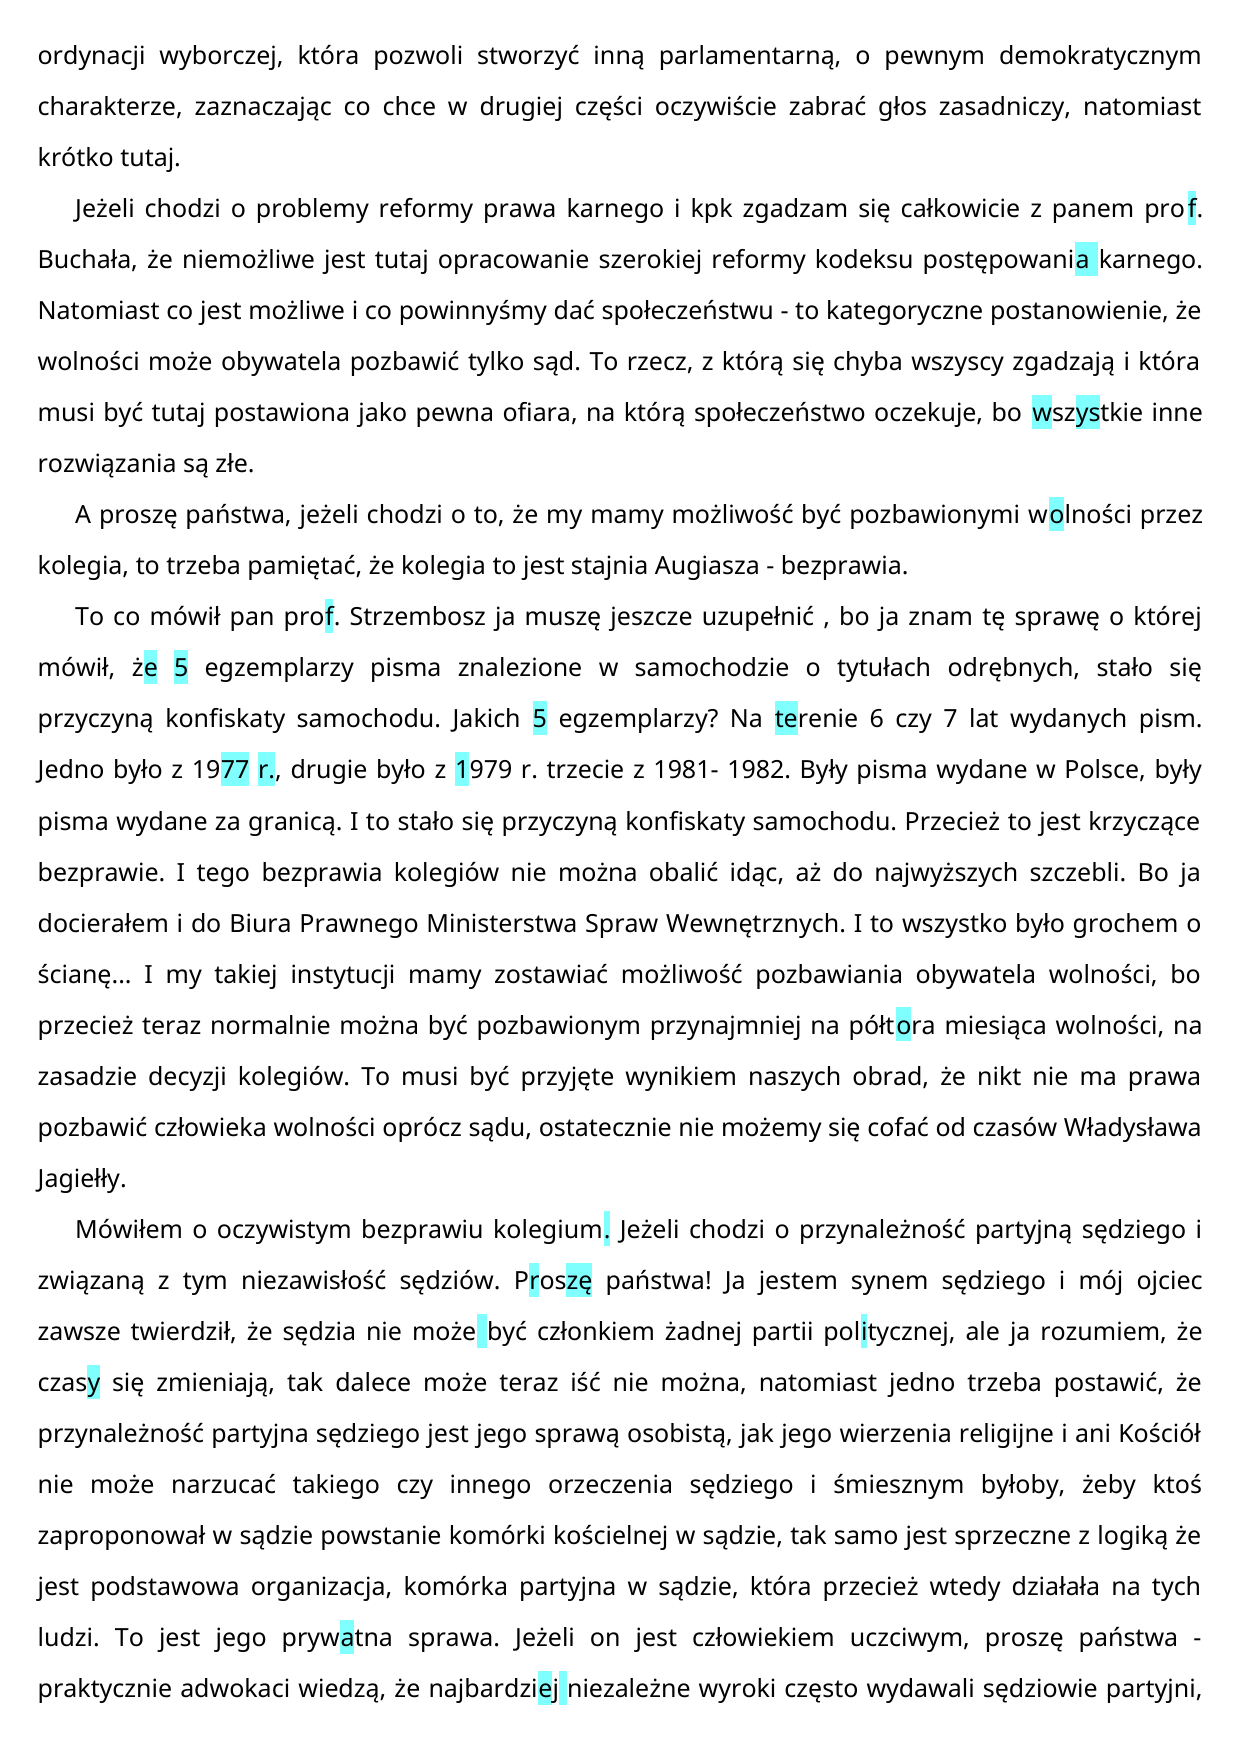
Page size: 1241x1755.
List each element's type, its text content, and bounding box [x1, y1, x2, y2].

text Mówiłem o oczywistym bezprawiu kolegium. Jeżeli chodzi o przynależność partyjną sędziego i związaną z tym niezawisłość sędziów. Proszę państwa! Ja jestem synem sędziego i mój ojciec zawsze twierdził, że sędzia nie może być członkiem żadnej partii politycznej, ale ja rozumiem, że czasy się zmieniają, tak dalece może teraz iść nie można, natomiast jedno trzeba postawić, że przynależność partyjna sędziego jest jego sprawą osobistą, jak jego wierzenia religijne i ani Kościół nie może narzucać takiego czy innego orzeczenia sędziego i śmiesznym byłoby, żeby ktoś zaproponował w sądzie powstanie komórki kościelnej w sądzie, tak samo jest sprzeczne z logiką że jest podstawowa organizacja, komórka partyjna w sądzie, która przecież wtedy działała na tych ludzi. To jest jego prywatna sprawa. Jeżeli on jest człowiekiem uczciwym, proszę państwa - praktycznie adwokaci wiedzą, że najbardziej niezależne wyroki często wydawali sędziowie partyjni, [37, 1211, 1203, 1705]
text ordynacji wyborczej, która pozwoli stworzyć inną parlamentarną, o pewnym demokratycznym charakterze, zaznaczając co chce w drugiej części oczywiście zabrać głos zasadniczy, natomiast krótko tutaj. [37, 37, 1203, 174]
text A proszę państwa, jeżeli chodzi o to, że my mamy możliwość być pozbawionymi wolności przez kolegia, to trzeba pamiętać, że kolegia to jest stajnia Augiasza - bezprawia. [37, 497, 1203, 582]
text To co mówił pan prof. Strzembosz ja muszę jeszcze uzupełnić , bo ja znam tę sprawę o której mówił, że 5 egzemplarzy pisma znalezione w samochodzie o tytułach odrębnych, stało się przyczyną konfiskaty samochodu. Jakich 5 egzemplarzy? Na terenie 6 czy 7 lat wydanych pism. Jedno było z 1977 r., drugie było z 1979 r. trzecie z 1981- 1982. Były pisma wydane w Polsce, były pisma wydane za granicą. I to stało się przyczyną konfiskaty samochodu. Przecież to jest krzyczące bezprawie. I tego bezprawia kolegiów nie można obalić idąc, aż do najwyższych szczebli. Bo ja docierałem i do Biura Prawnego Ministerstwa Spraw Wewnętrznych. I to wszystko było grochem o ścianę... I my takiej instytucji mamy zostawiać możliwość pozbawiania obywatela wolności, bo przecież teraz normalnie można być pozbawionym przynajmniej na półtora miesiąca wolności, na zasadzie decyzji kolegiów. To musi być przyjęte wynikiem naszych obrad, że nikt nie ma prawa pozbawić człowieka wolności oprócz sądu, ostatecznie nie możemy się cofać od czasów Władysława Jagiełły. [37, 599, 1203, 1194]
text Jeżeli chodzi o problemy reformy prawa karnego i kpk zgadzam się całkowicie z panem prof. Buchała, że niemożliwe jest tutaj opracowanie szerokiej reformy kodeksu postępowania karnego. Natomiast co jest możliwe i co powinnyśmy dać społeczeństwu - to kategoryczne postanowienie, że wolności może obywatela pozbawić tylko sąd. To rzecz, z którą się chyba wszyscy zgadzają i która musi być tutaj postawiona jako pewna ofiara, na którą społeczeństwo oczekuje, bo wszystkie inne rozwiązania są złe. [37, 191, 1203, 480]
